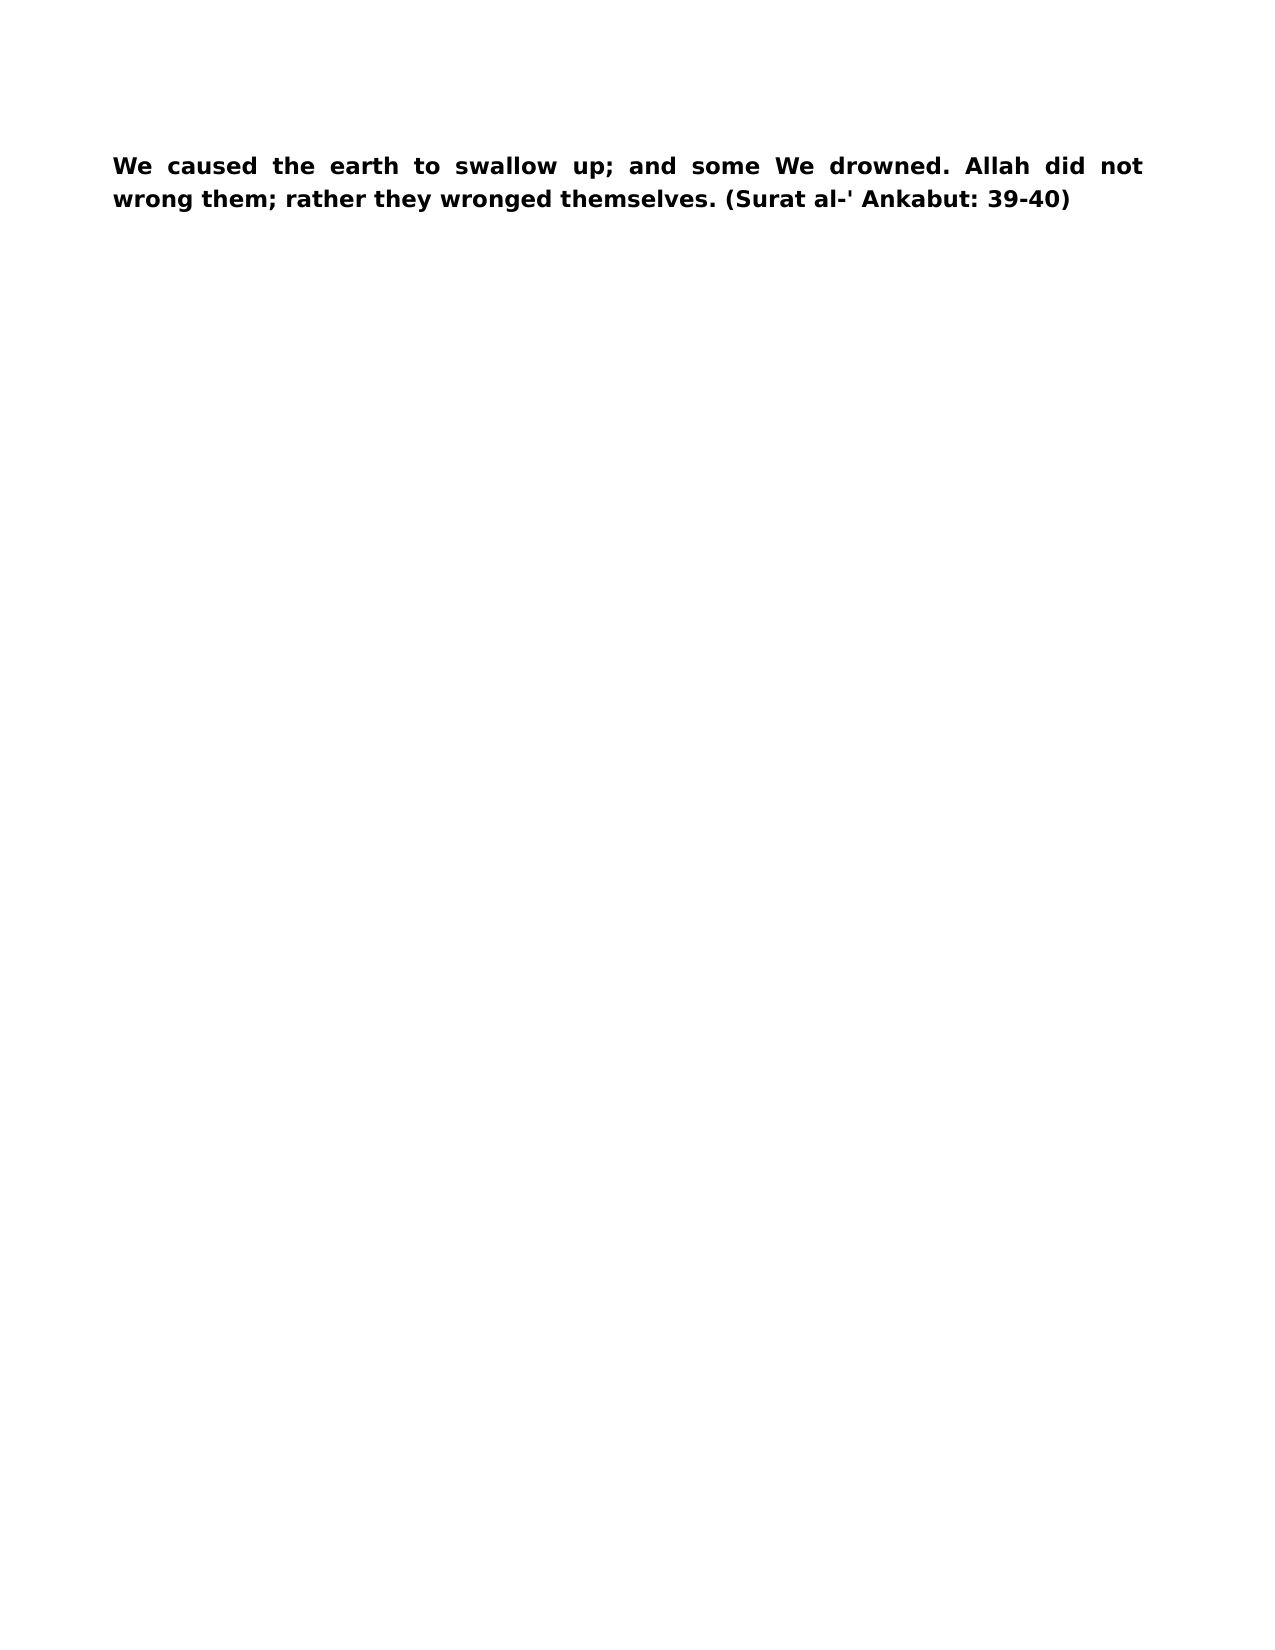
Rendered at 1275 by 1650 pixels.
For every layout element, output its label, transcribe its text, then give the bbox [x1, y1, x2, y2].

text We caused the earth to swallow up; and some We drowned. Allah did not wrong them; rather they wronged themselves. (Surat al-' Ankabut: 39-40) [112, 148, 1145, 214]
